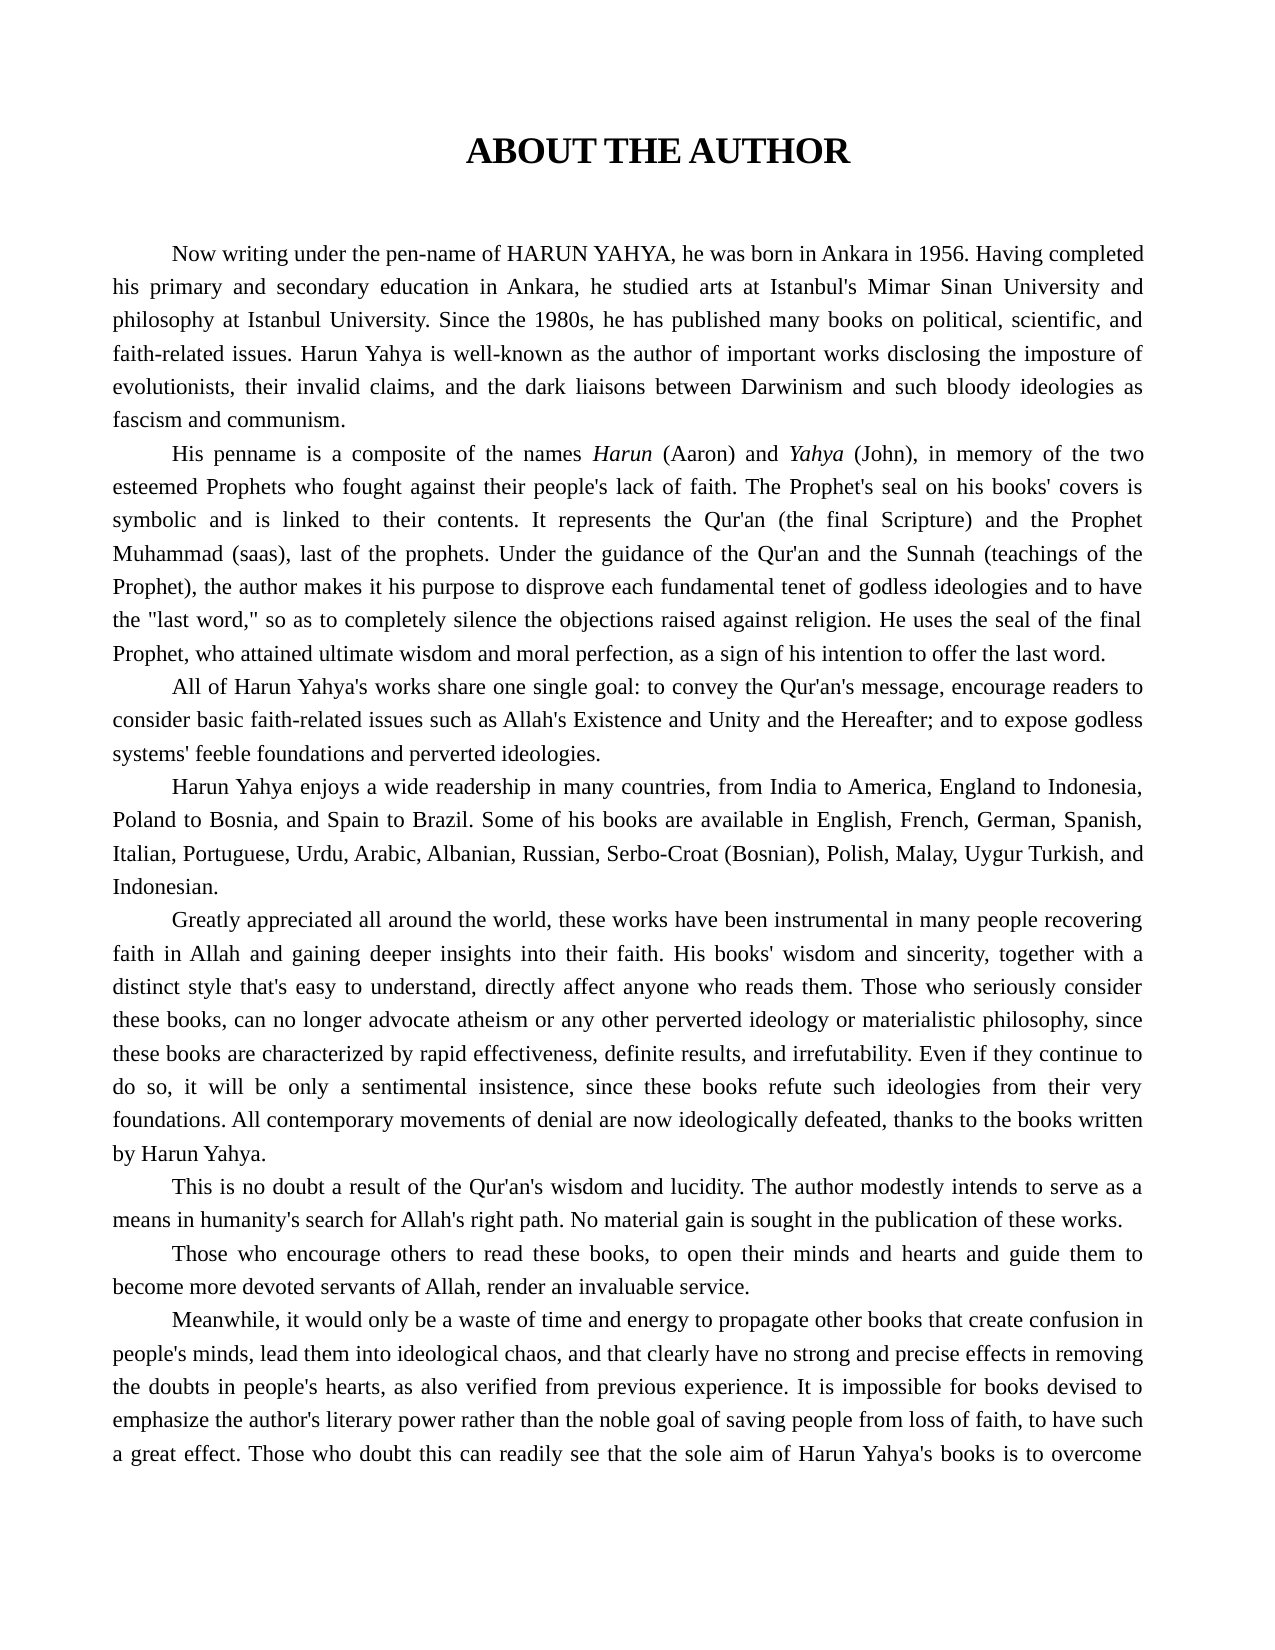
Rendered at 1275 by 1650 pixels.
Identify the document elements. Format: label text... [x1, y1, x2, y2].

text Meanwhile, it would only be a waste of time and energy to propagate other books that create confusion in people's minds, lead them into ideological chaos, and that clearly have no strong and precise effects in removing the doubts in people's hearts, as also verified from previous experience. It is impossible for books devised to emphasize the author's literary power rather than the noble goal of saving people from loss of faith, to have such a great effect. Those who doubt this can readily see that the sole aim of Harun Yahya's books is to overcome [112, 1301, 1145, 1468]
text Now writing under the pen-name of HARUN YAHYA, he was born in Ankara in 1956. Having completed his primary and secondary education in Ankara, he studied arts at Istanbul's Mimar Sinan University and philosophy at Istanbul University. Since the 1980s, he has published many books on political, scientific, and faith-related issues. Harun Yahya is well-known as the author of important works disclosing the imposture of evolutionists, their invalid claims, and the dark liaisons between Darwinism and such bloody ideologies as fascism and communism. [112, 234, 1145, 434]
text All of Harun Yahya's works share one single goal: to convey the Qur'an's message, encourage readers to consider basic faith-related issues such as Allah's Existence and Unity and the Hereafter; and to expose godless systems' feeble foundations and perverted ideologies. [112, 668, 1145, 768]
text This is no doubt a result of the Qur'an's wisdom and lucidity. The author modestly intends to serve as a means in humanity's search for Allah's right path. No material gain is sought in the publication of these works. [112, 1168, 1145, 1234]
text Greatly appreciated all around the world, these works have been instrumental in many people recovering faith in Allah and gaining deeper insights into their faith. His books' wisdom and sincerity, together with a distinct style that's easy to understand, directly affect anyone who reads them. Those who seriously consider these books, can no longer advocate atheism or any other perverted ideology or materialistic philosophy, since these books are characterized by rapid effectiveness, definite results, and irrefutability. Even if they continue to do so, it will be only a sentimental insistence, since these books refute such ideologies from their very foundations. All contemporary movements of denial are now ideologically defeated, thanks to the books written by Harun Yahya. [112, 901, 1145, 1168]
title ABOUT THE AUTHOR [112, 148, 1145, 168]
text Those who encourage others to read these books, to open their minds and hearts and guide them to become more devoted servants of Allah, render an invaluable service. [112, 1234, 1145, 1301]
text His penname is a composite of the names Harun (Aaron) and Yahya (John), in memory of the two esteemed Prophets who fought against their people's lack of faith. The Prophet's seal on his books' covers is symbolic and is linked to their contents. It represents the Qur'an (the final Scripture) and the Prophet Muhammad (saas), last of the prophets. Under the guidance of the Qur'an and the Sunnah (teachings of the Prophet), the author makes it his purpose to disprove each fundamental tenet of godless ideologies and to have the "last word," so as to completely silence the objections raised against religion. He uses the seal of the final Prophet, who attained ultimate wisdom and moral perfection, as a sign of his intention to offer the last word. [112, 434, 1145, 668]
text Harun Yahya enjoys a wide readership in many countries, from India to America, England to Indonesia, Poland to Bosnia, and Spain to Brazil. Some of his books are available in English, French, German, Spanish, Italian, Portuguese, Urdu, Arabic, Albanian, Russian, Serbo-Croat (Bosnian), Polish, Malay, Uygur Turkish, and Indonesian. [112, 768, 1145, 901]
